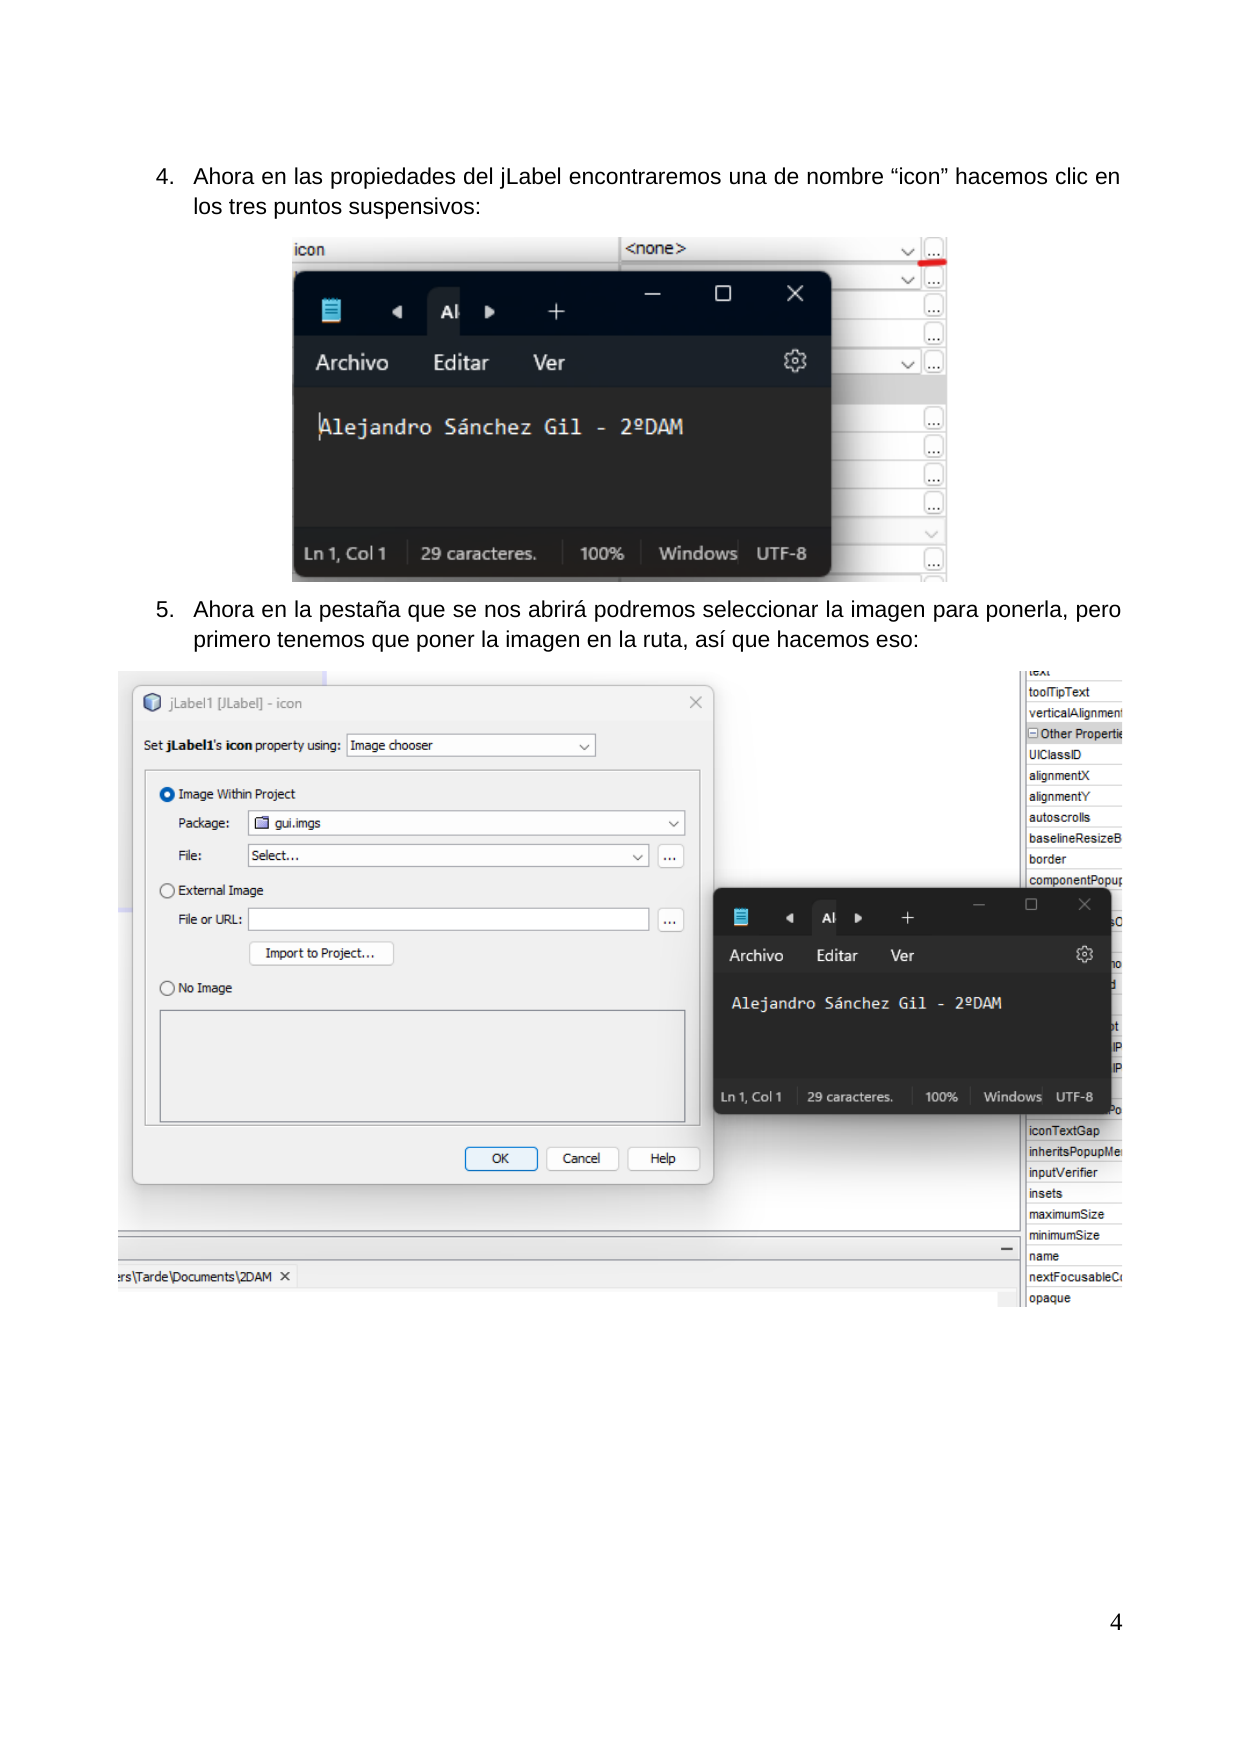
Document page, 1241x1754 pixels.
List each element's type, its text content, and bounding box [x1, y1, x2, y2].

list Ahora en las propiedades del jLabel encontraremos una de nombre “icon” hacemos clic en los tres puntos suspensivos: [156, 163, 1122, 219]
list Ahora en la pestaña que se nos abrirá podremos seleccionar la imagen para ponerla, pero primero tenemos que poner la imagen en la ruta, así que hacemos eso: [156, 596, 1122, 653]
picture [118, 671, 1123, 1307]
picture [292, 237, 949, 582]
